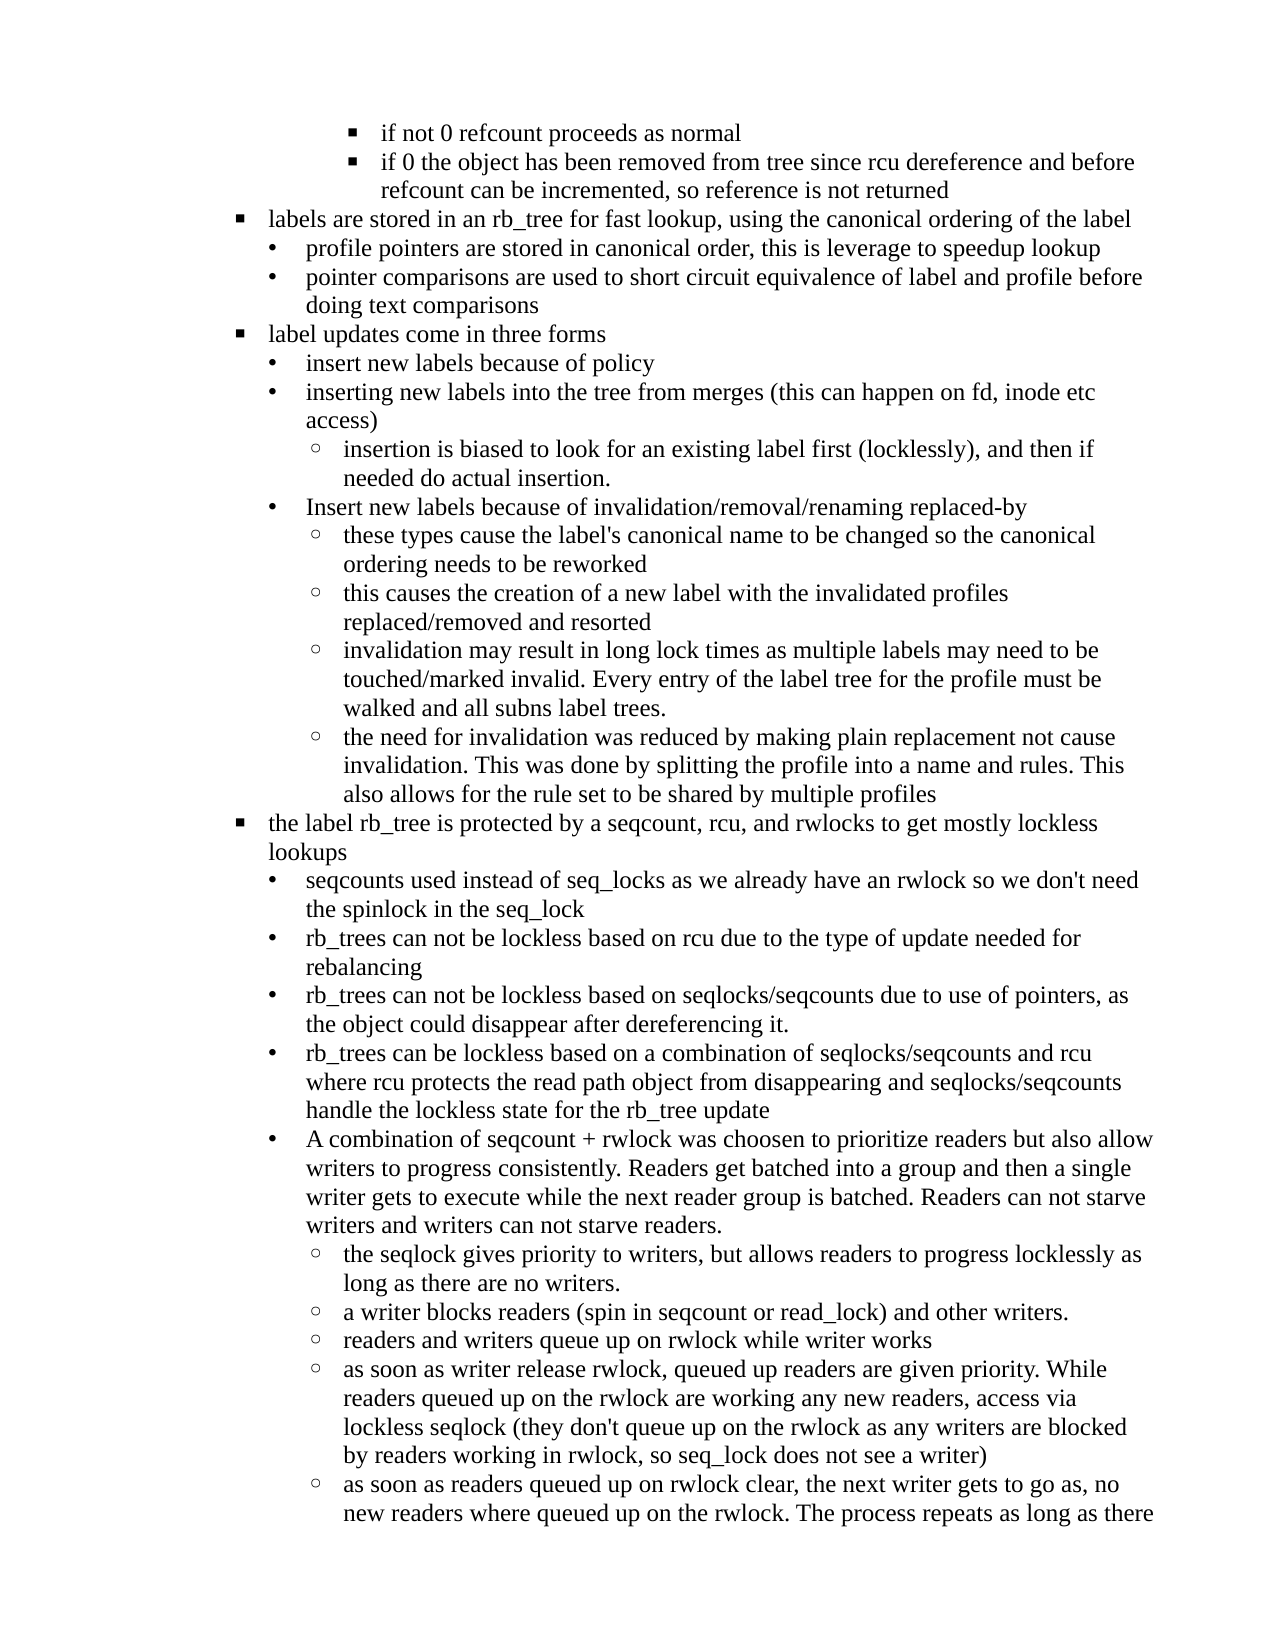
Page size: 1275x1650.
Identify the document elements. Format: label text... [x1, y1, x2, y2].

list the seqlock gives priority to writers, but allows readers to progress locklessly as long as there are no writers. [306, 1239, 1157, 1297]
list Insert new labels because of invalidation/removal/renaming replaced-by [268, 492, 1157, 521]
list rb_trees can not be lockless based on rcu due to the type of update needed for rebalancing [268, 923, 1157, 981]
list a writer blocks readers (spin in seqcount or read_lock) and other writers. [306, 1297, 1157, 1326]
list seqcounts used instead of seq_locks as we already have an rwlock so we don't need the spinlock in the seq_lock [268, 866, 1157, 923]
list insertion is biased to look for an existing label first (locklessly), and then if needed do actual insertion. [306, 434, 1157, 492]
list rb_trees can be lockless based on a combination of seqlocks/seqcounts and rcu where rcu protects the read path object from disappearing and seqlocks/seqcounts handle the lockless state for the rb_tree update [268, 1038, 1157, 1124]
list pointer comparisons are used to short circuit equivalence of label and profile before doing text comparisons [268, 262, 1157, 319]
list as soon as writer release rwlock, queued up readers are given priority. While readers queued up on the rwlock are working any new readers, access via lockless seqlock (they don't queue up on the rwlock as any writers are blocked by readers working in rwlock, so seq_lock does not see a writer) [306, 1354, 1157, 1469]
list if 0 the object has been removed from tree since rcu dereference and before refcount can be incremented, so reference is not returned [343, 147, 1157, 204]
list if not 0 refcount proceeds as normal [343, 118, 1157, 147]
list invalidation may result in long lock times as multiple labels may need to be touched/marked invalid. Every entry of the label tree for the profile must be walked and all subns label trees. [306, 636, 1157, 722]
list as soon as readers queued up on rwlock clear, the next writer gets to go as, no new readers where queued up on the rwlock. The process repeats as long as there [306, 1469, 1157, 1527]
list label updates come in three forms [231, 319, 1157, 348]
list rb_trees can not be lockless based on seqlocks/seqcounts due to use of pointers, as the object could disappear after dereferencing it. [268, 981, 1157, 1038]
list these types cause the label's canonical name to be changed so the canonical ordering needs to be reworked [306, 521, 1157, 578]
list the label rb_tree is protected by a seqcount, rcu, and rwlocks to get mostly lockless lookups [231, 808, 1157, 866]
list profile pointers are stored in canonical order, this is leverage to speedup lookup [268, 233, 1157, 262]
list readers and writers queue up on rwlock while writer works [306, 1326, 1157, 1354]
list the need for invalidation was reduced by making plain replacement not cause invalidation. This was done by splitting the profile into a name and rules. This also allows for the rule set to be shared by multiple profiles [306, 722, 1157, 808]
list A combination of seqcount + rwlock was choosen to prioritize readers but also allow writers to progress consistently. Readers get batched into a group and then a single writer gets to execute while the next reader group is batched. Readers can not starve writers and writers can not starve readers. [268, 1124, 1157, 1239]
list inserting new labels into the tree from merges (this can happen on fd, inode etc access) [268, 377, 1157, 434]
list this causes the creation of a new label with the invalidated profiles replaced/removed and resorted [306, 578, 1157, 636]
list labels are stored in an rb_tree for fast lookup, using the canonical ordering of the label [231, 204, 1157, 233]
list insert new labels because of policy [268, 348, 1157, 377]
